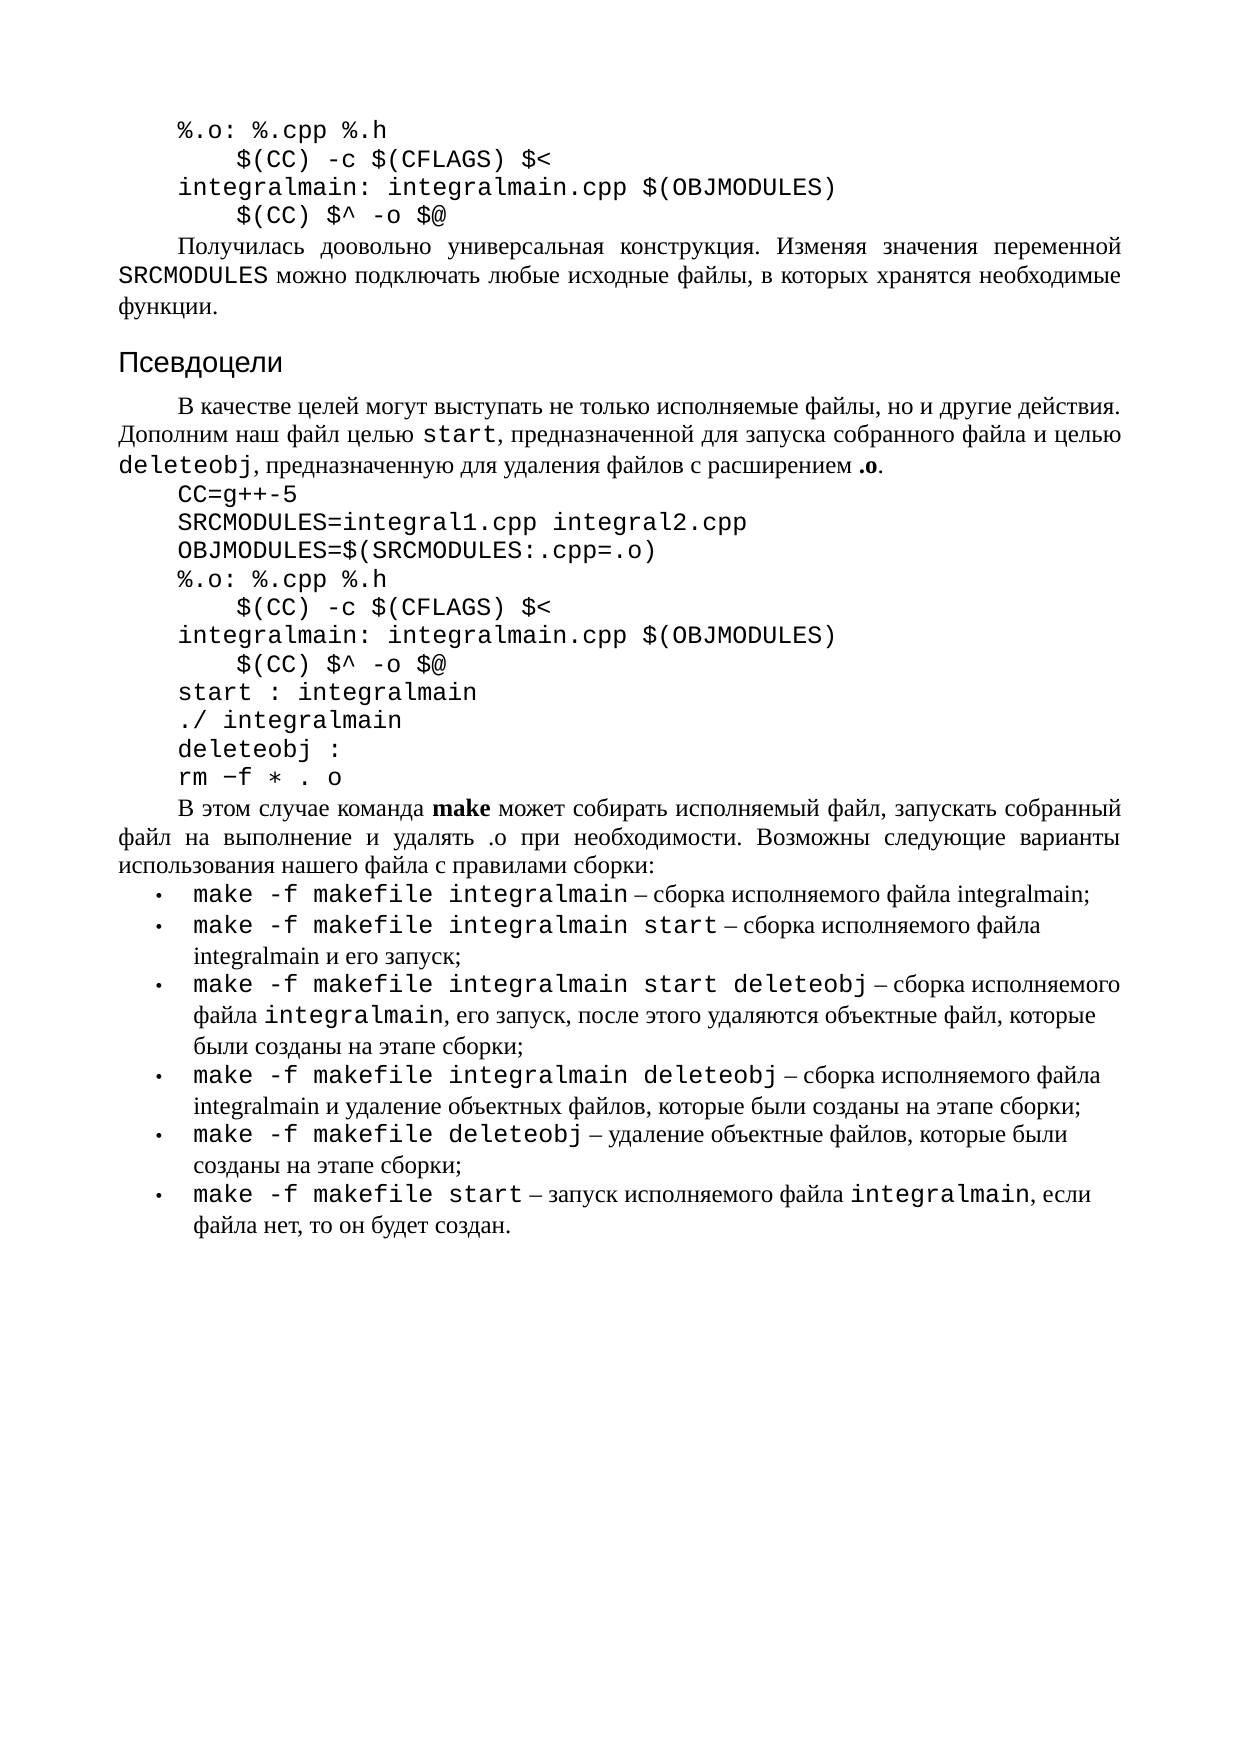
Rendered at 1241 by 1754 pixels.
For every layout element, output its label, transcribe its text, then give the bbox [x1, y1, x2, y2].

text В качестве целей могут выступать не только исполняемые файлы, но и другие действия. Дополним наш файл целью start, предназначенной для запуска собранного файла и целью deleteobj, предназначенную для удаления файлов с расширением .o. [118, 391, 1122, 481]
text OBJMODULES=$(SRCMODULES:.cpp=.o) [177, 538, 1122, 566]
text $(CC) -c $(CFLAGS) $< [177, 594, 1122, 623]
text Получилась доовольно универсальная конструкция. Изменяя значения переменной SRCMODULES можно подключать любые исходные файлы, в которых хранятся необходимые функции. [118, 231, 1122, 320]
text $(CC) -c $(CFLAGS) $< [177, 146, 1122, 175]
list make -f makefile integralmain – сборка исполняемого файла integralmain; [156, 879, 1122, 910]
text CC=g++-5 [177, 481, 1122, 509]
text %.o: %.cpp %.h [177, 566, 1122, 594]
text ./ integralmain [177, 708, 1122, 736]
list make -f makefile integralmain start deleteobj – сборка исполняемого файла integralmain, его запуск, после этого удаляются объектные файл, которые были созданы на этапе сборки; [156, 969, 1122, 1060]
list make -f makefile integralmain start – сборка исполняемого файла integralmain и его запуск; [156, 910, 1122, 969]
subtitle Псевдоцели [118, 345, 1122, 378]
text integralmain: integralmain.cpp $(OBJMODULES) [177, 623, 1122, 651]
list make -f makefile start – запуск исполняемого файла integralmain, если файла нет, то он будет создан. [156, 1179, 1122, 1239]
text deleteobj : [177, 736, 1122, 764]
text %.o: %.cpp %.h [177, 118, 1122, 146]
list make -f makefile deleteobj – удаление объектные файлов, которые были созданы на этапе сборки; [156, 1119, 1122, 1179]
text SRCMODULES=integral1.cpp integral2.cpp [177, 509, 1122, 538]
text start : integralmain [177, 679, 1122, 708]
list make -f makefile integralmain deleteobj – сборка исполняемого файла integralmain и удаление объектных файлов, которые были созданы на этапе сборки; [156, 1060, 1122, 1119]
text В этом случае команда make может собирать исполняемый файл, запускать собранный файл на выполнение и удалять .o при необходимости. Возможны следующие варианты использования нашего файла с правилами сборки: [118, 793, 1122, 879]
text $(CC) $^ -o $@ [177, 651, 1122, 679]
text rm −f ∗ . o [177, 764, 1122, 793]
text integralmain: integralmain.cpp $(OBJMODULES) [177, 175, 1122, 203]
text $(CC) $^ -o $@ [177, 203, 1122, 231]
